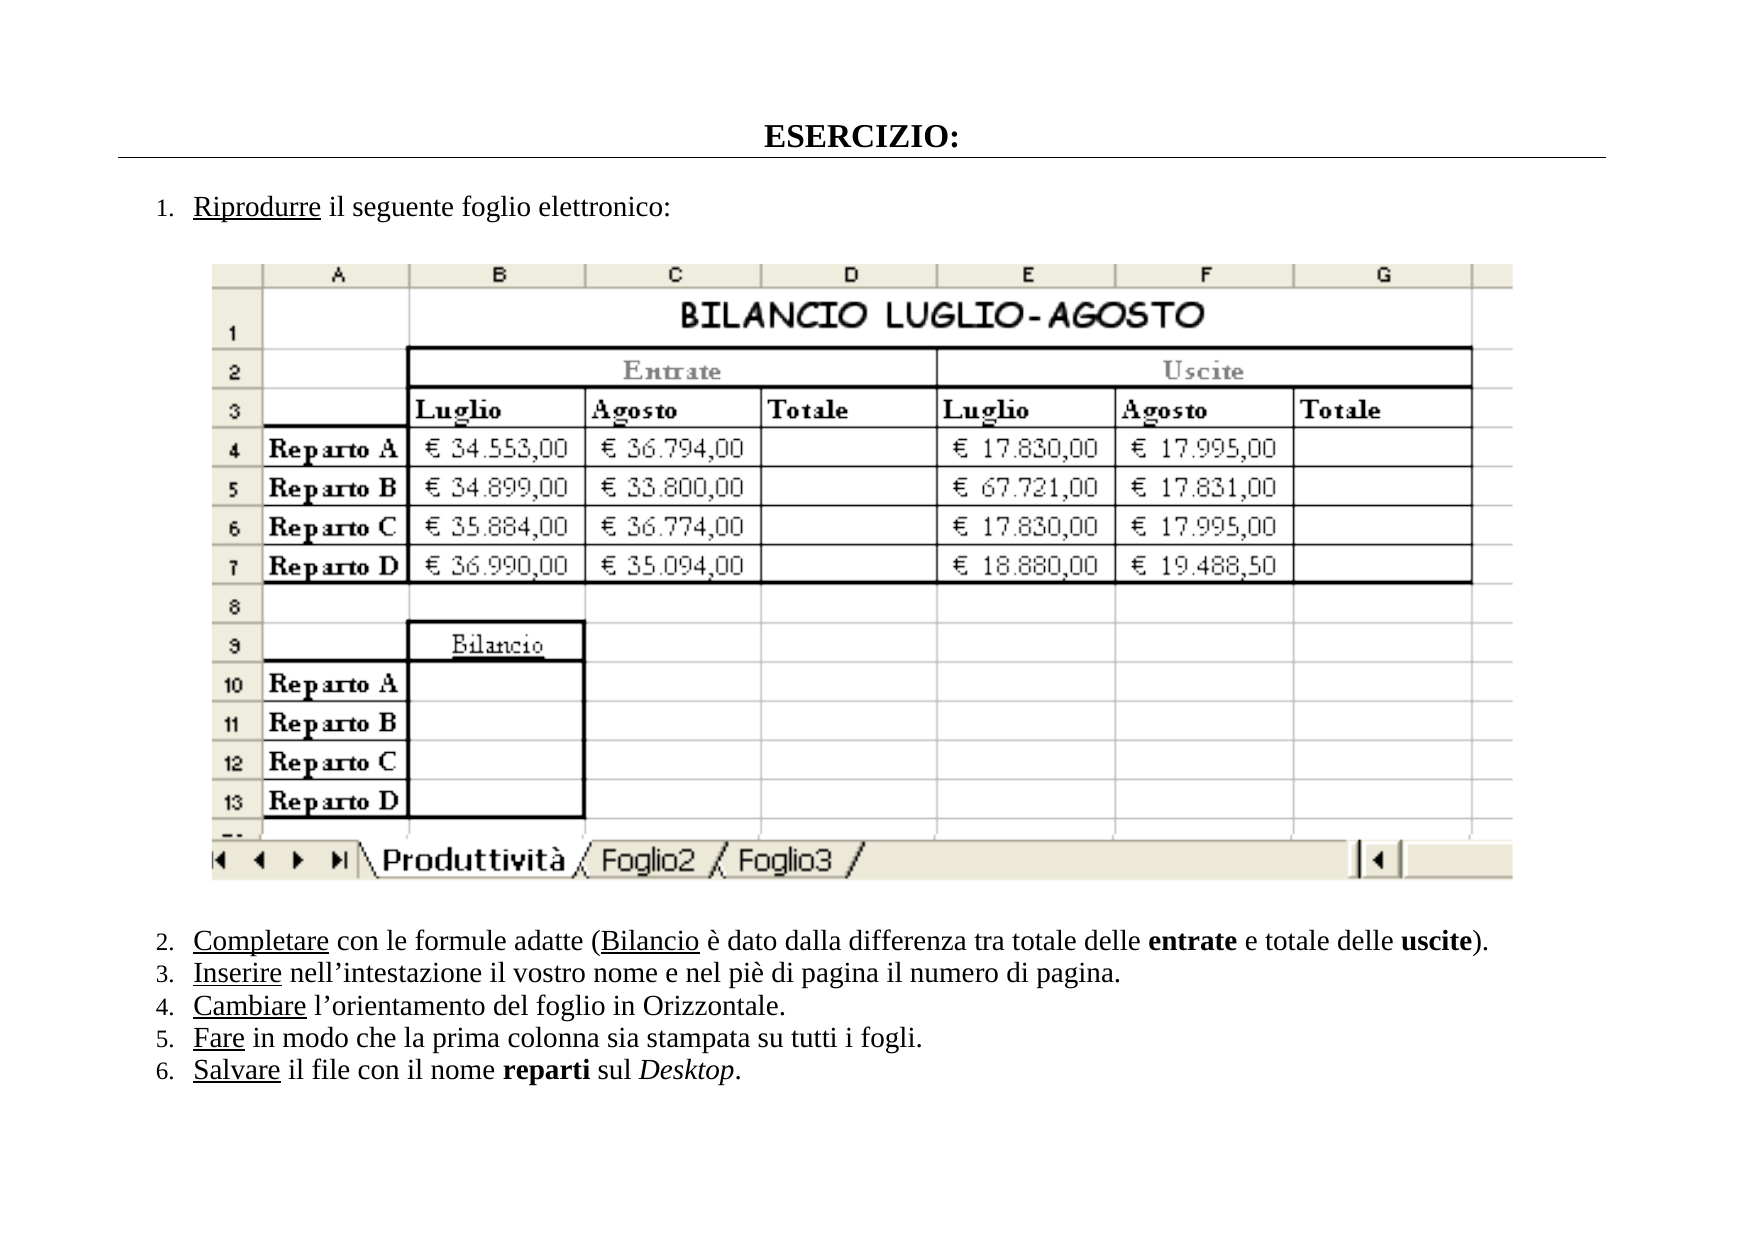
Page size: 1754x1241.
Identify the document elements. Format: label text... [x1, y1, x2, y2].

list Salvare il file con il nome reparti sul Desktop. [156, 1054, 1606, 1086]
list Inserire nell’intestazione il vostro nome e nel piè di pagina il numero di pagina. [156, 957, 1606, 989]
list Riprodurre il seguente foglio elettronico: [156, 190, 1606, 223]
text ESERCIZIO: [118, 118, 1606, 157]
list Completare con le formule adatte (Bilancio è dato dalla differenza tra totale delle entrate e totale delle uscite). [156, 924, 1606, 957]
list Fare in modo che la prima colonna sia stampata su tutti i fogli. [156, 1021, 1606, 1054]
list Cambiare l’orientamento del foglio in Orizzontale. [156, 989, 1606, 1021]
picture [211, 264, 1513, 884]
